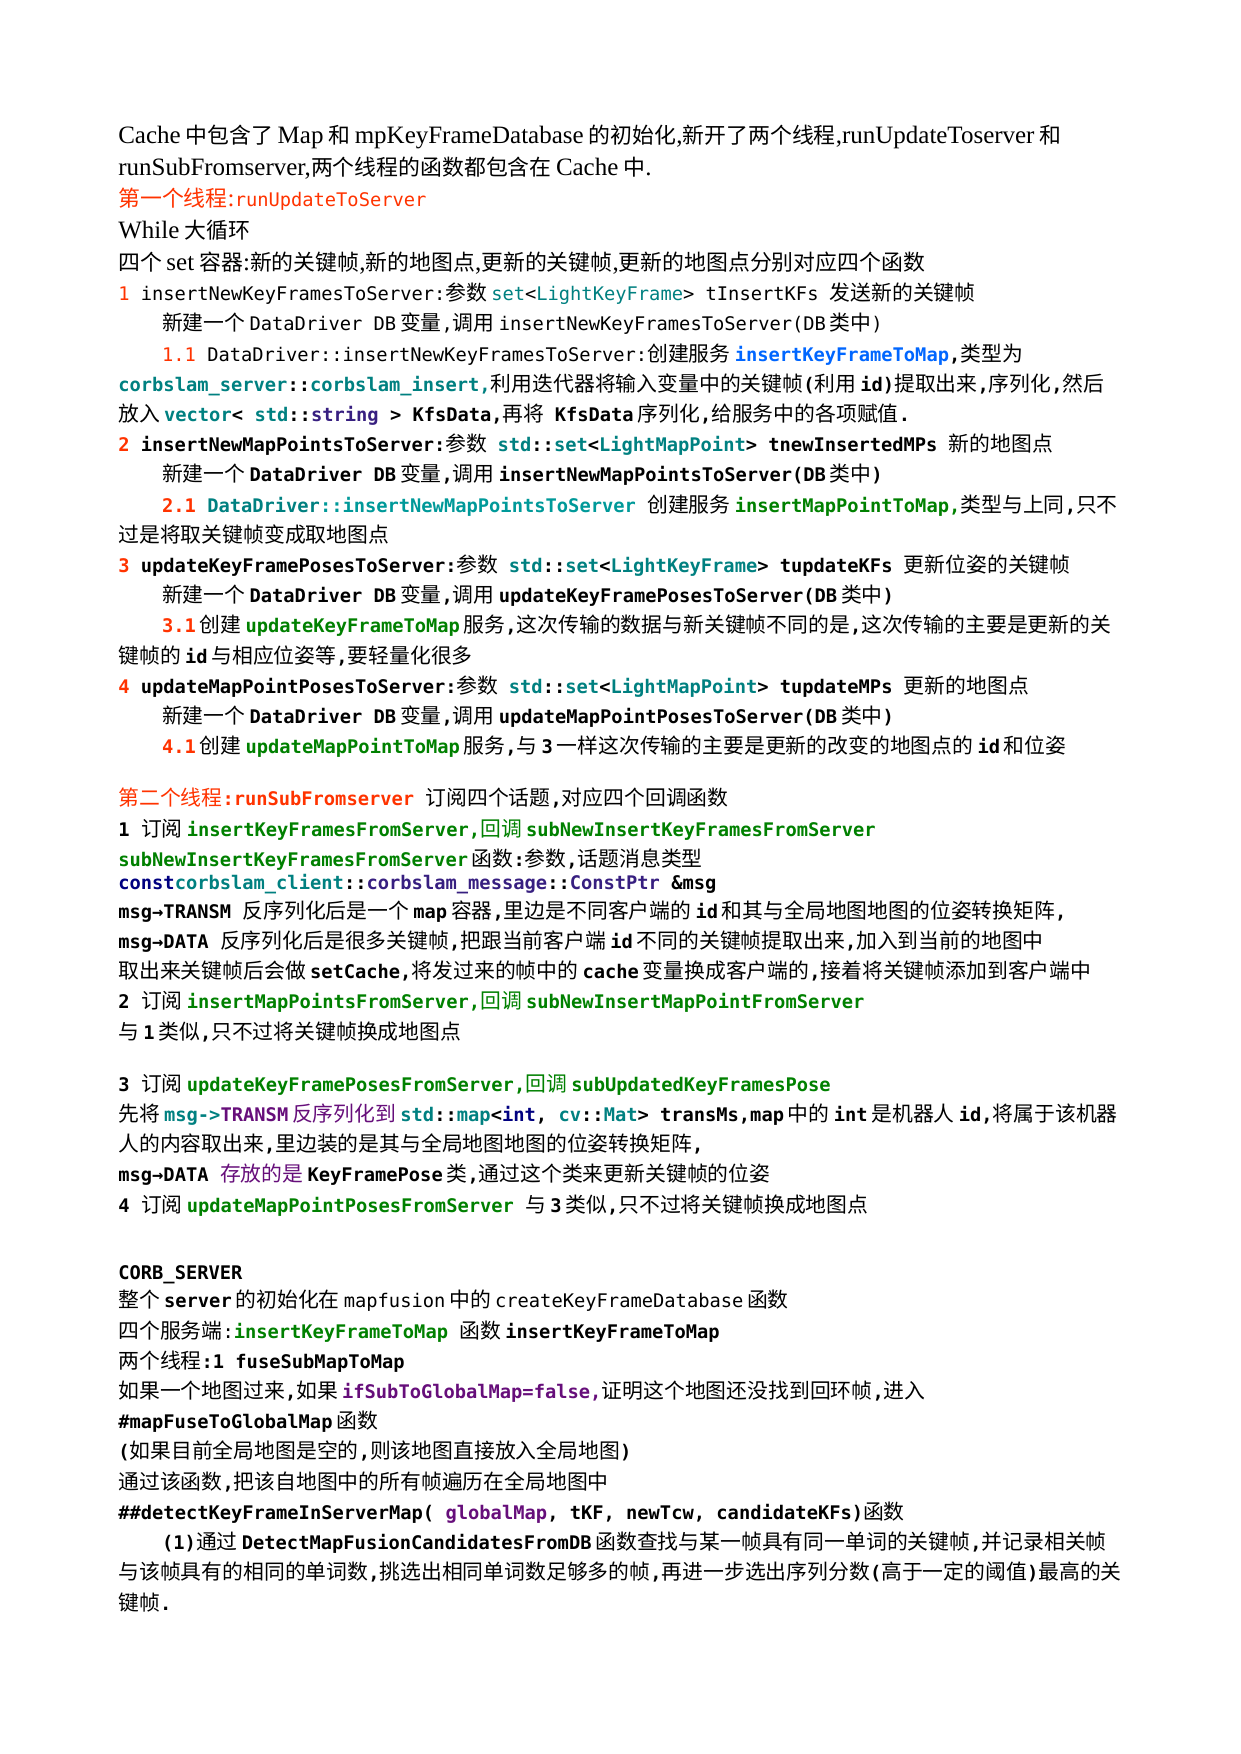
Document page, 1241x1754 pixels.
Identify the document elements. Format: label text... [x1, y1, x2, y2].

text 四个服务端:insertKeyFrameToMap 函数insertKeyFrameToMap [118, 1314, 1122, 1344]
text 1.1 DataDriver::insertNewKeyFramesToServer:创建服务insertKeyFrameToMap,类型为corbslam_server::corbslam_insert,利用迭代器将输入变量中的关键帧(利用id)提取出来,序列化,然后放入vector< std::string > KfsData,再将 KfsData序列化,给服务中的各项赋值. [118, 337, 1122, 427]
text 4 订阅updateMapPointPosesFromServer 与3类似,只不过将关键帧换成地图点 [118, 1188, 1122, 1218]
text Cache中包含了Map和mpKeyFrameDatabase的初始化,新开了两个线程,runUpdateToserver和runSubFromserver,两个线程的函数都包含在Cache中. [118, 118, 1122, 181]
text 1 订阅insertKeyFramesFromServer,回调subNewInsertKeyFramesFromServer [118, 812, 1122, 842]
text 取出来关键帧后会做setCache,将发过来的帧中的cache变量换成客户端的,接着将关键帧添加到客户端中 [118, 954, 1122, 985]
text msg→DATA 存放的是KeyFramePose类,通过这个类来更新关键帧的位姿 [118, 1158, 1122, 1188]
text 2 insertNewMapPointsToServer:参数 std::set<LightMapPoint> tnewInsertedMPs 新的地图点 [118, 427, 1122, 458]
text (如果目前全局地图是空的,则该地图直接放入全局地图) [118, 1435, 1122, 1465]
text 与1类似,只不过将关键帧换成地图点 [118, 1015, 1122, 1045]
text 两个线程:1 fuseSubMapToMap [118, 1344, 1122, 1374]
text 4.1创建updateMapPointToMap服务,与3一样这次传输的主要是更新的改变的地图点的id和位姿 [118, 729, 1122, 760]
text 1 insertNewKeyFramesToServer:参数set<LightKeyFrame> tInsertKFs 发送新的关键帧 [118, 276, 1122, 307]
text 先将msg->TRANSM反序列化到std::map<int, cv::Mat> transMs,map中的int是机器人id,将属于该机器人的内容取出来,里边装的是其与全局地图地图的位姿转换矩阵, [118, 1097, 1122, 1158]
text CORB_SERVER [118, 1262, 1122, 1284]
text msg→DATA 反序列化后是很多关键帧,把跟当前客户端id不同的关键帧提取出来,加入到当前的地图中 [118, 924, 1122, 954]
text 如果一个地图过来,如果ifSubToGlobalMap=false,证明这个地图还没找到回环帧,进入#mapFuseToGlobalMap函数 [118, 1374, 1122, 1435]
text 通过该函数,把该自地图中的所有帧遍历在全局地图中 [118, 1465, 1122, 1495]
text 新建一个DataDriver DB变量,调用updateKeyFramePosesToServer(DB类中) [118, 578, 1122, 609]
text 四个set容器:新的关键帧,新的地图点,更新的关键帧,更新的地图点分别对应四个函数 [118, 245, 1122, 276]
text 第二个线程:runSubFromserver 订阅四个话题,对应四个回调函数 [118, 782, 1122, 812]
text 3.1创建updateKeyFrameToMap服务,这次传输的数据与新关键帧不同的是,这次传输的主要是更新的关键帧的id与相应位姿等,要轻量化很多 [118, 609, 1122, 669]
text ##detectKeyFrameInServerMap( globalMap, tKF, newTcw, candidateKFs)函数 [118, 1495, 1122, 1525]
text 整个server的初始化在mapfusion中的createKeyFrameDatabase函数 [118, 1284, 1122, 1314]
text 3 updateKeyFramePosesToServer:参数 std::set<LightKeyFrame> tupdateKFs 更新位姿的关键帧 [118, 548, 1122, 578]
text 2.1 DataDriver::insertNewMapPointsToServer 创建服务insertMapPointToMap,类型与上同,只不过是将取关键帧变成取地图点 [118, 488, 1122, 548]
text 3 订阅updateKeyFramePosesFromServer,回调subUpdatedKeyFramesPose [118, 1067, 1122, 1097]
text 新建一个DataDriver DB变量,调用updateMapPointPosesToServer(DB类中) [118, 699, 1122, 729]
text 4 updateMapPointPosesToServer:参数 std::set<LightMapPoint> tupdateMPs 更新的地图点 [118, 669, 1122, 699]
text While大循环 [118, 213, 1122, 245]
text msg→TRANSM 反序列化后是一个map容器,里边是不同客户端的id和其与全局地图地图的位姿转换矩阵, [118, 894, 1122, 924]
text 第一个线程:runUpdateToServer [118, 181, 1122, 213]
text subNewInsertKeyFramesFromServer函数:参数,话题消息类型constcorbslam_client::corbslam_message::ConstPtr &msg [118, 842, 1122, 894]
text 新建一个DataDriver DB变量,调用insertNewMapPointsToServer(DB类中) [118, 458, 1122, 488]
text (1)通过DetectMapFusionCandidatesFromDB函数查找与某一帧具有同一单词的关键帧,并记录相关帧与该帧具有的相同的单词数,挑选出相同单词数足够多的帧,再进一步选出序列分数(高于一定的阈值)最高的关键帧. [118, 1525, 1122, 1616]
text 2 订阅insertMapPointsFromServer,回调subNewInsertMapPointFromServer [118, 985, 1122, 1015]
text 新建一个DataDriver DB变量,调用insertNewKeyFramesToServer(DB类中) [118, 307, 1122, 337]
